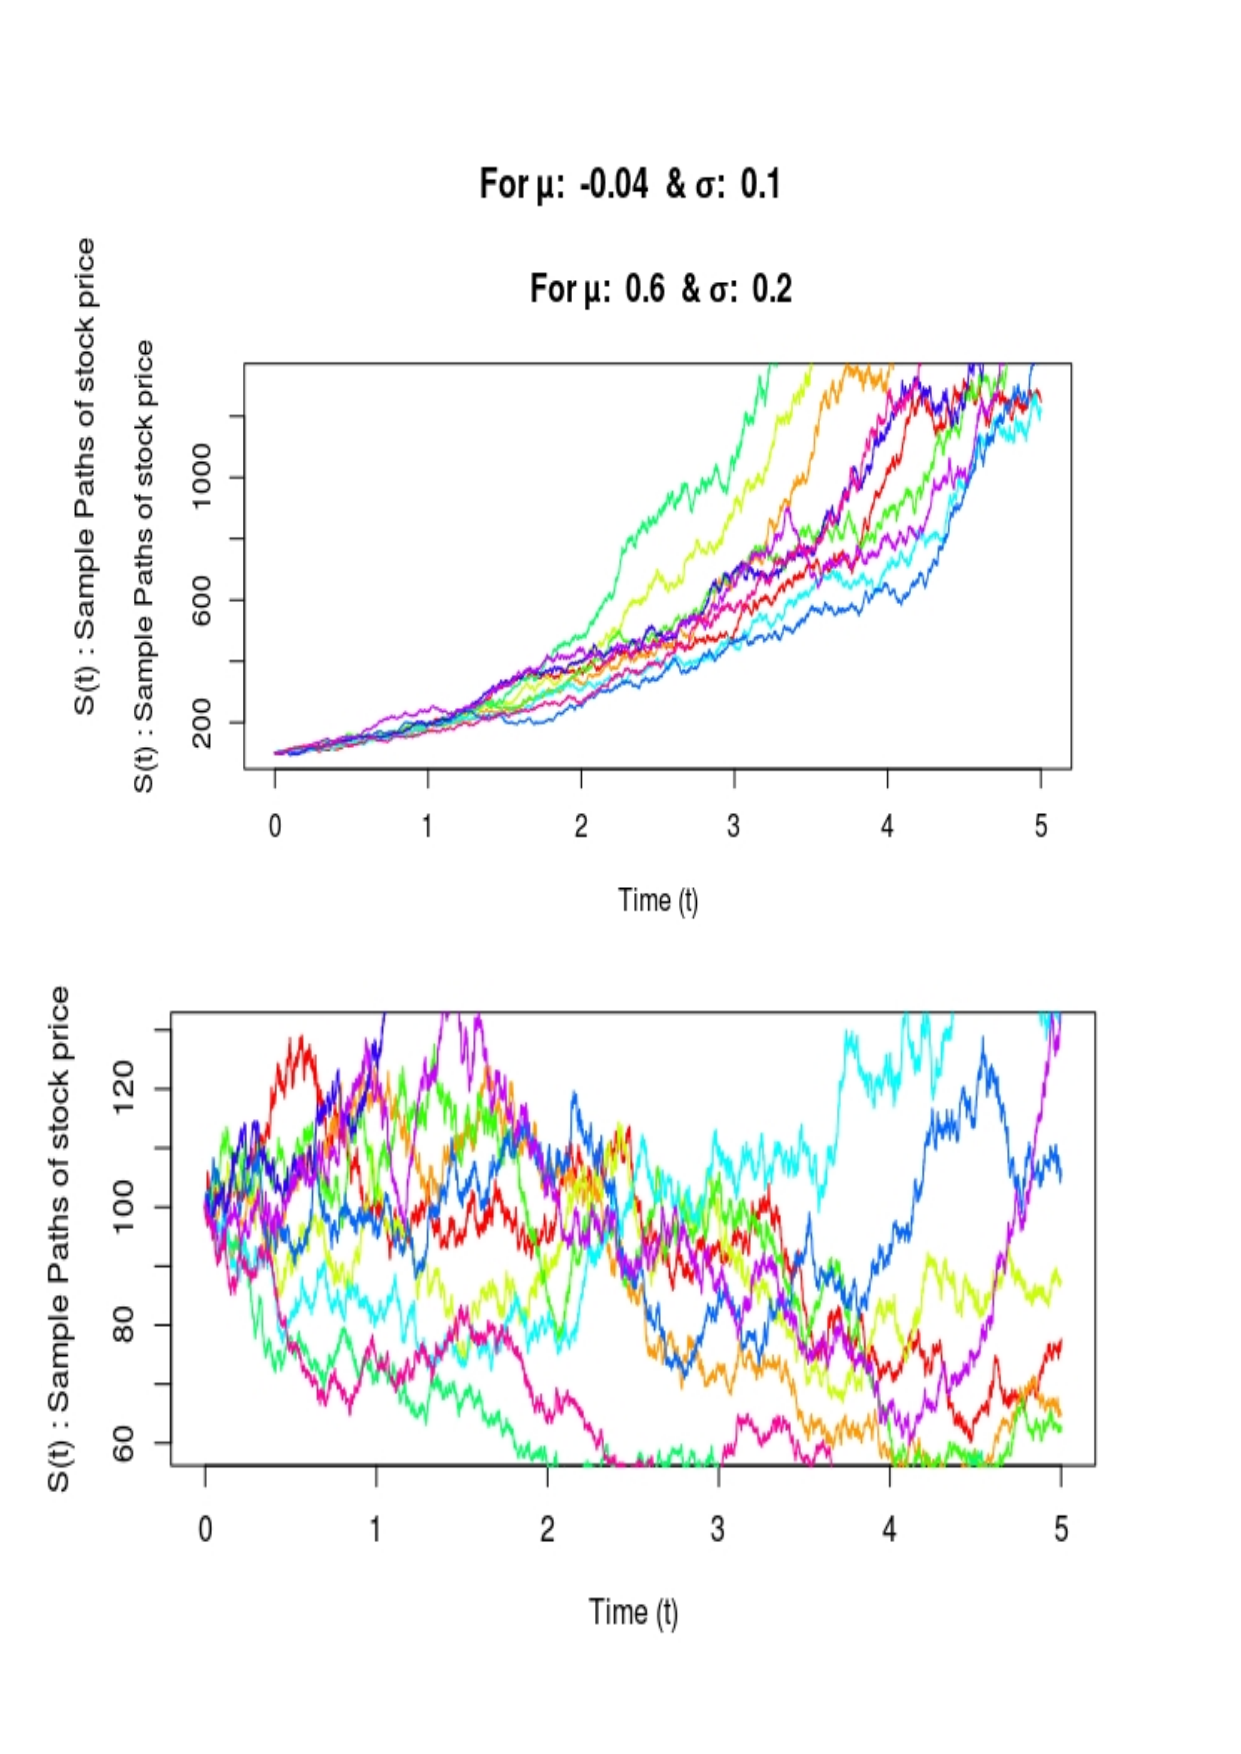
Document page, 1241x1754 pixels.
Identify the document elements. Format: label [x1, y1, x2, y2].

picture [40, 102, 1163, 1679]
